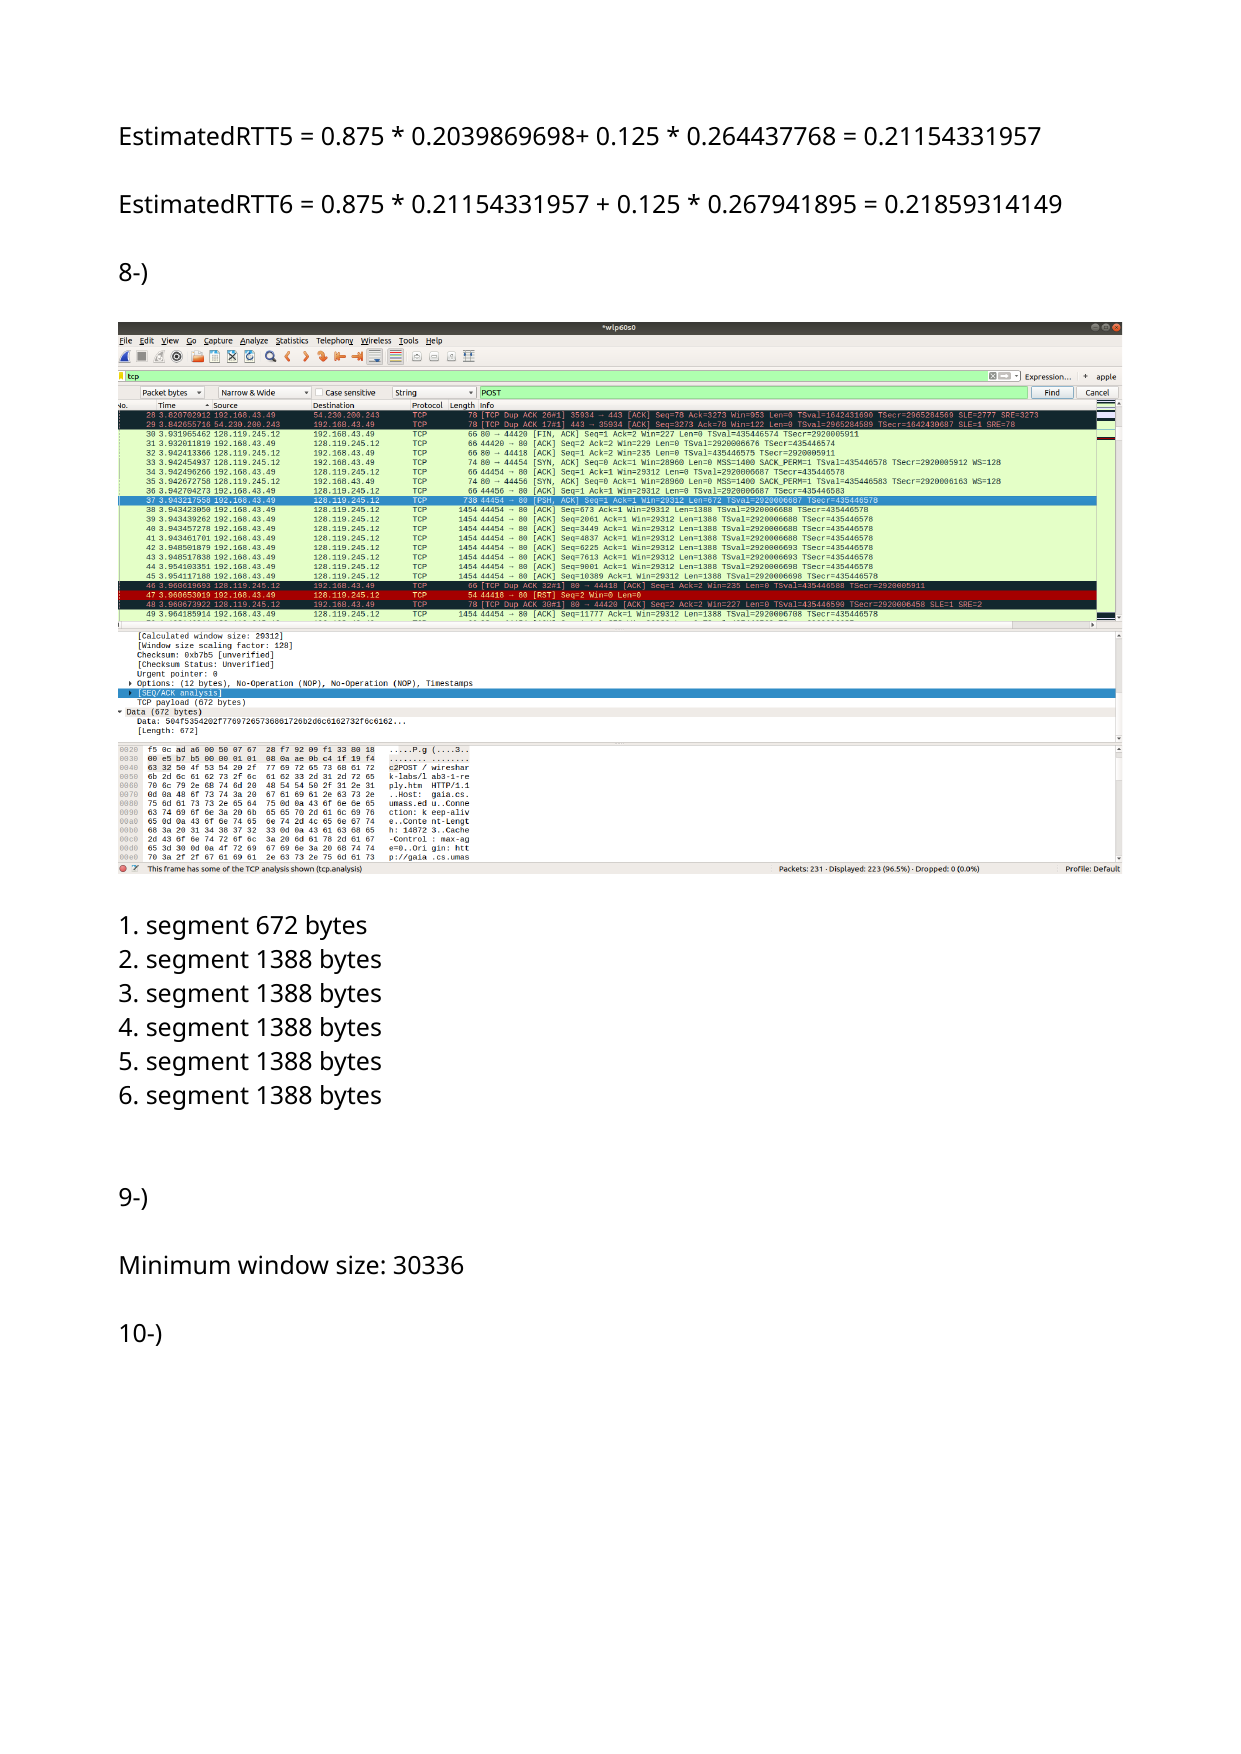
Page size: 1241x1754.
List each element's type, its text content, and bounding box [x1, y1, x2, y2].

text 10-) [118, 1316, 1122, 1350]
text 9-) [118, 1180, 1122, 1214]
text 8-) [118, 254, 1122, 288]
text 6. segment 1388 bytes [118, 1078, 1122, 1112]
text Minimum window size: 30336 [118, 1248, 1122, 1282]
text 4. segment 1388 bytes [118, 1009, 1122, 1043]
picture [118, 322, 1123, 874]
text 1. segment 672 bytes [118, 907, 1122, 941]
text 2. segment 1388 bytes [118, 941, 1122, 975]
text 3. segment 1388 bytes [118, 975, 1122, 1009]
text 5. segment 1388 bytes [118, 1043, 1122, 1078]
text EstimatedRTT5 = 0.875 * 0.2039869698+ 0.125 * 0.264437768 = 0.21154331957 [118, 118, 1122, 152]
text EstimatedRTT6 = 0.875 * 0.21154331957 + 0.125 * 0.267941895 = 0.21859314149 [118, 186, 1122, 220]
